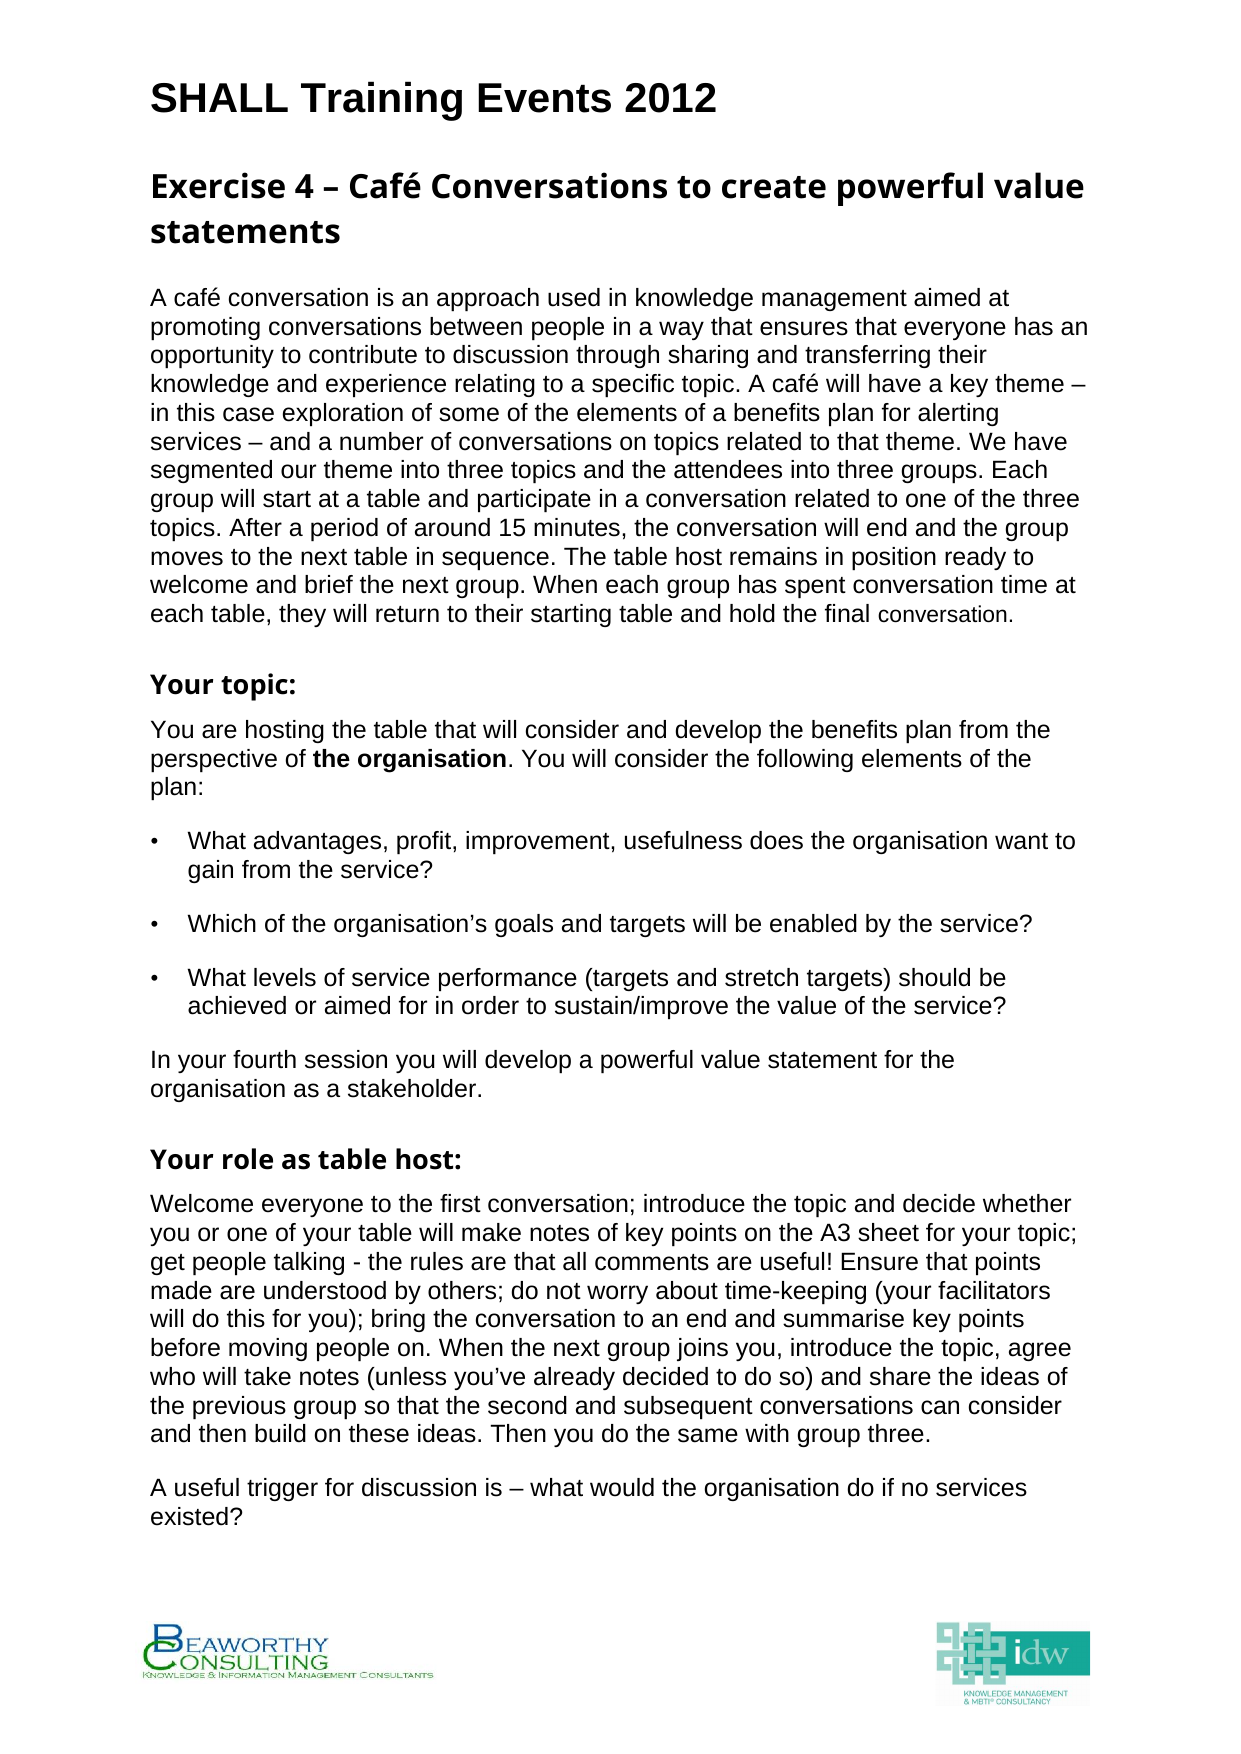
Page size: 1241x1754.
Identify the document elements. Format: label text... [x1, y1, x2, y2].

text A useful trigger for discussion is – what would the organisation do if no services existed? [150, 1473, 1090, 1531]
list Which of the organisation’s goals and targets will be enabled by the service? [150, 909, 1090, 937]
subtitle Exercise 4 – Café Conversations to create powerful value statements [150, 163, 1090, 254]
text In your fourth session you will develop a powerful value statement for the organisation as a stakeholder. [150, 1045, 1090, 1103]
text Welcome everyone to the first conversation; introduce the topic and decide whether you or one of your table will make notes of key points on the A3 sheet for your topic; get people talking - the rules are that all comments are useful! Ensure that points made are understood by others; do not worry about time-keeping (your facilitators will do this for you); bring the conversation to an end and summarise key points before moving people on. When the next group joins you, introduce the topic, agree who will take notes (unless you’ve already decided to do so) and share the ideas of the previous group so that the second and subsequent conversations can consider and then build on these ideas. Then you do the same with group three. [150, 1189, 1090, 1448]
text A café conversation is an approach used in knowledge management aimed at promoting conversations between people in a way that ensures that everyone has an opportunity to contribute to discussion through sharing and transferring their knowledge and experience relating to a specific topic. A café will have a key theme – in this case exploration of some of the elements of a benefits plan for alerting services – and a number of conversations on topics related to that theme. We have segmented our theme into three topics and the attendees into three groups. Each group will start at a table and participate in a conversation related to one of the three topics. After a period of around 15 minutes, the conversation will end and the group moves to the next table in sequence. The table host remains in position ready to welcome and brief the next group. When each group has spent conversation time at each table, they will return to their starting table and hold the final conversation. [150, 283, 1090, 628]
list What levels of service performance (targets and stretch targets) should be achieved or aimed for in order to sustain/improve the value of the service? [150, 962, 1090, 1020]
subtitle Your role as table host: [150, 1140, 1090, 1177]
text You are hosting the table that will consider and develop the benefits plan from the perspective of the organisation. You will consider the following elements of the plan: [150, 715, 1090, 801]
list What advantages, profit, improvement, usefulness does the organisation want to gain from the service? [150, 826, 1090, 884]
subtitle Your topic: [150, 665, 1090, 702]
